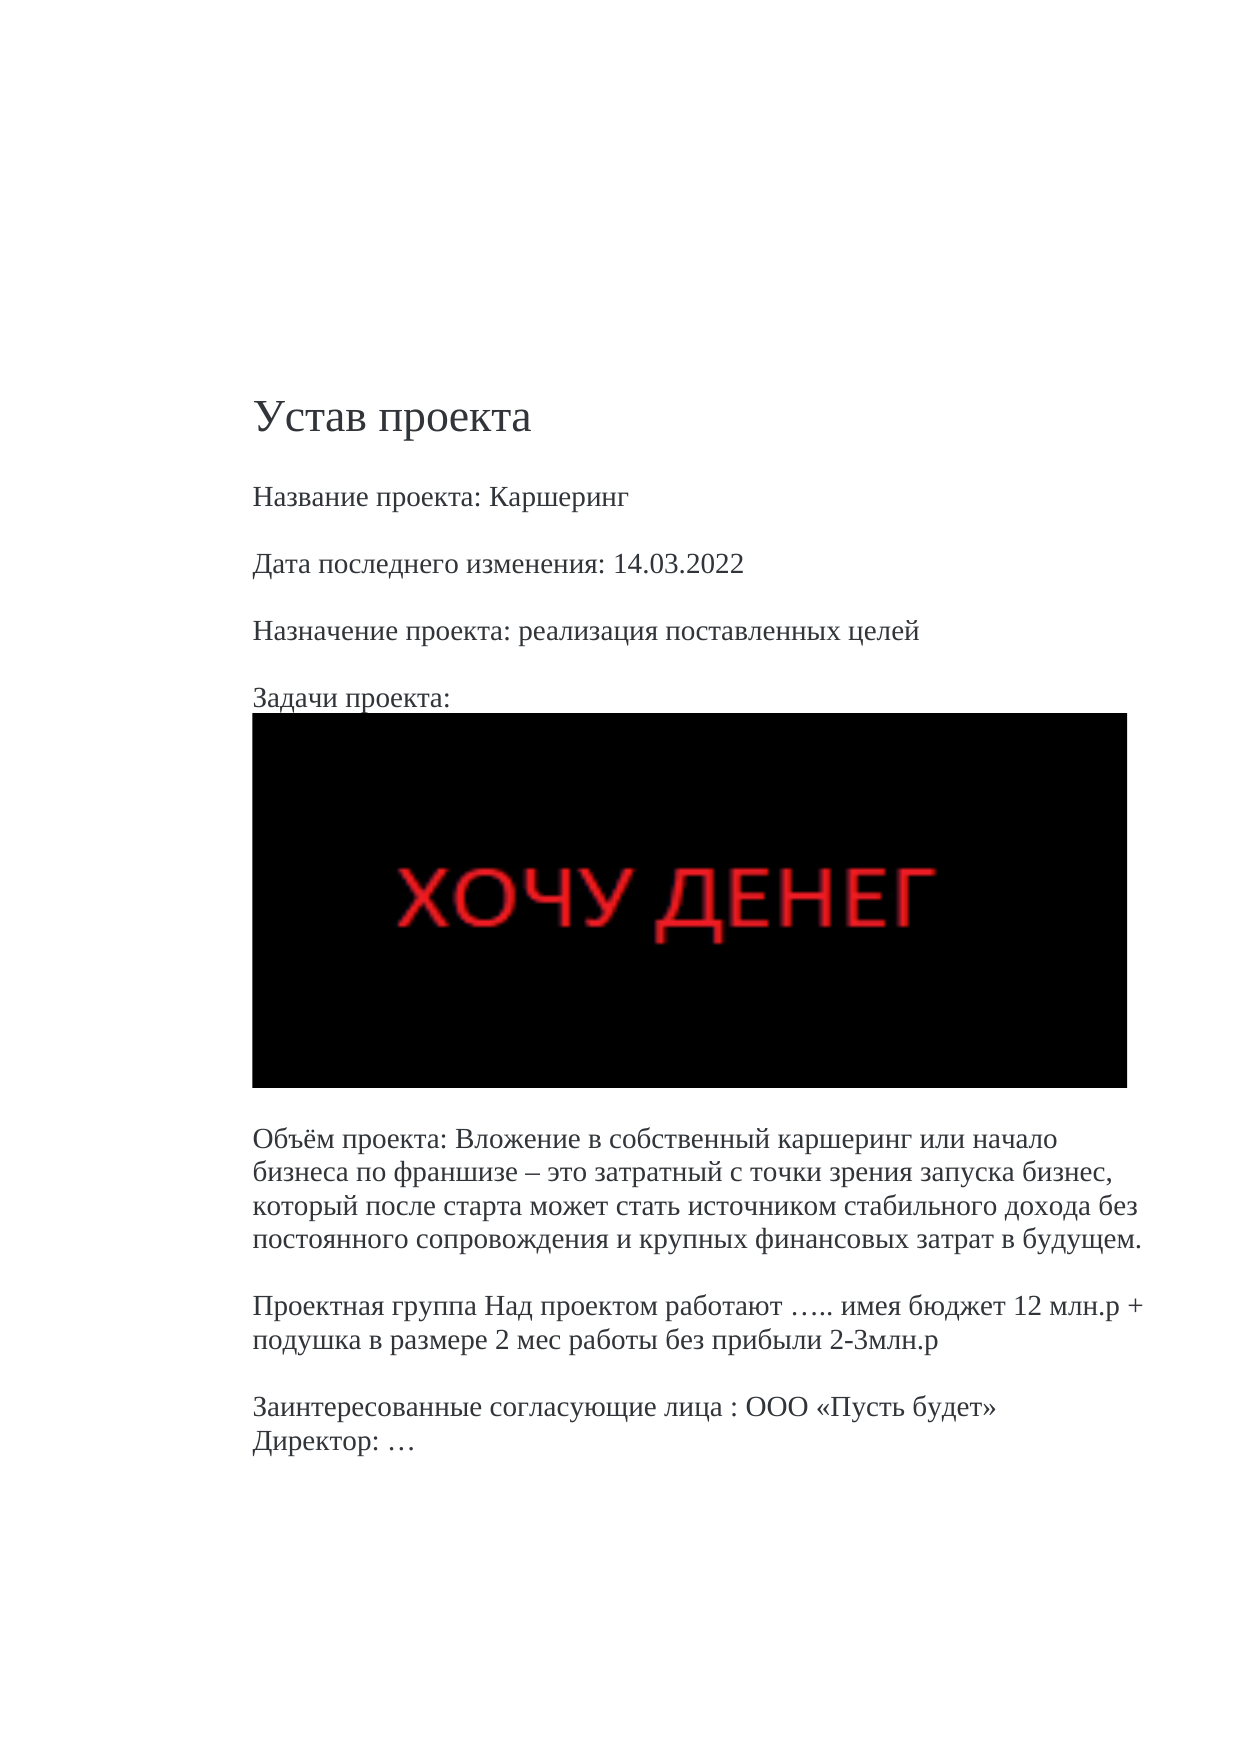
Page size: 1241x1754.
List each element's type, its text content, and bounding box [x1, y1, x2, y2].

text Название проекта: Каршеринг Дата последнего изменения: 14.03.2022 Назначение проекта: реализация поставленных целей Задачи проекта: Объём проекта: Вложение в собственный каршеринг или начало бизнеса по франшизе – это затратный с точки зрения запуска бизнес, который после старта может стать источником стабильного дохода без постоянного сопровождения и крупных финансовых затрат в будущем. Проектная группа Над проектом работают ….. имея бюджет 12 млн.р + подушка в размере 2 мес работы без прибыли 2-3млн.р Заинтересованные согласующие лица : ООО «Пусть будет» Директор: … [252, 479, 1152, 1485]
text Устав проекта [252, 389, 1152, 441]
picture [252, 713, 1128, 1088]
